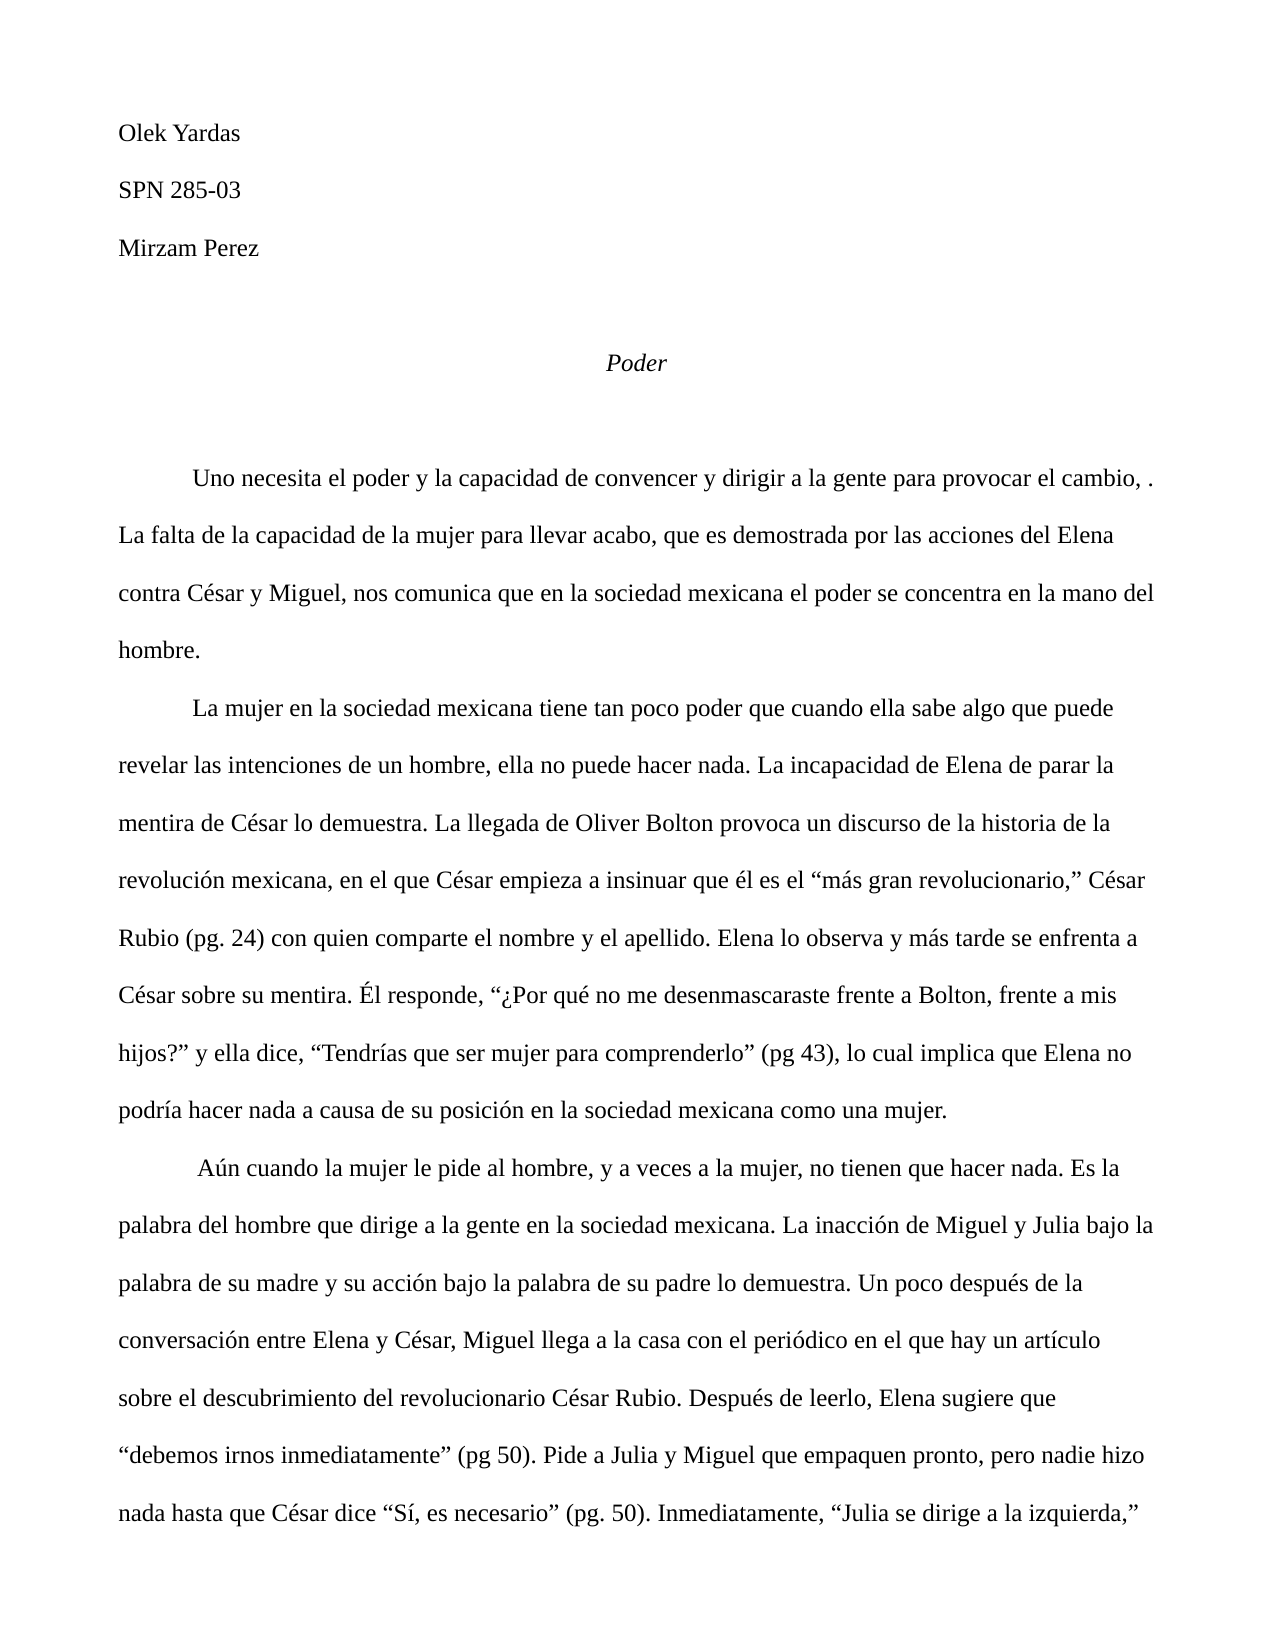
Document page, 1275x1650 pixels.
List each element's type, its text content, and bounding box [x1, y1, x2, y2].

text La mujer en la sociedad mexicana tiene tan poco poder que cuando ella sabe algo que puede revelar las intenciones de un hombre, ella no puede hacer nada. La incapacidad de Elena de parar la mentira de César lo demuestra. La llegada de Oliver Bolton provoca un discurso de la historia de la revolución mexicana, en el que César empieza a insinuar que él es el “más gran revolucionario,” César Rubio (pg. 24) con quien comparte el nombre y el apellido. Elena lo observa y más tarde se enfrenta a César sobre su mentira. Él responde, “¿Por qué no me desenmascaraste frente a Bolton, frente a mis hijos?” y ella dice, “Tendrías que ser mujer para comprenderlo” (pg 43), lo cual implica que Elena no podría hacer nada a causa de su posición en la sociedad mexicana como una mujer. [118, 693, 1157, 1124]
text Poder [118, 348, 1157, 377]
text SPN 285-03 [118, 176, 1157, 204]
text Mirzam Perez [118, 233, 1157, 262]
text Uno necesita el poder y la capacidad de convencer y dirigir a la gente para provocar el cambio, . La falta de la capacidad de la mujer para llevar acabo, que es demostrada por las acciones del Elena contra César y Miguel, nos comunica que en la sociedad mexicana el poder se concentra en la mano del hombre. [118, 463, 1157, 664]
text Olek Yardas [118, 118, 1157, 147]
text Aún cuando la mujer le pide al hombre, y a veces a la mujer, no tienen que hacer nada. Es la palabra del hombre que dirige a la gente en la sociedad mexicana. La inacción de Miguel y Julia bajo la palabra de su madre y su acción bajo la palabra de su padre lo demuestra. Un poco después de la conversación entre Elena y César, Miguel llega a la casa con el periódico en el que hay un artículo sobre el descubrimiento del revolucionario César Rubio. Después de leerlo, Elena sugiere que “debemos irnos inmediatamente” (pg 50). Pide a Julia y Miguel que empaquen pronto, pero nadie hizo nada hasta que César dice “Sí, es necesario” (pg. 50). Inmediatamente, “Julia se dirige a la izquierda,” [118, 1153, 1157, 1527]
